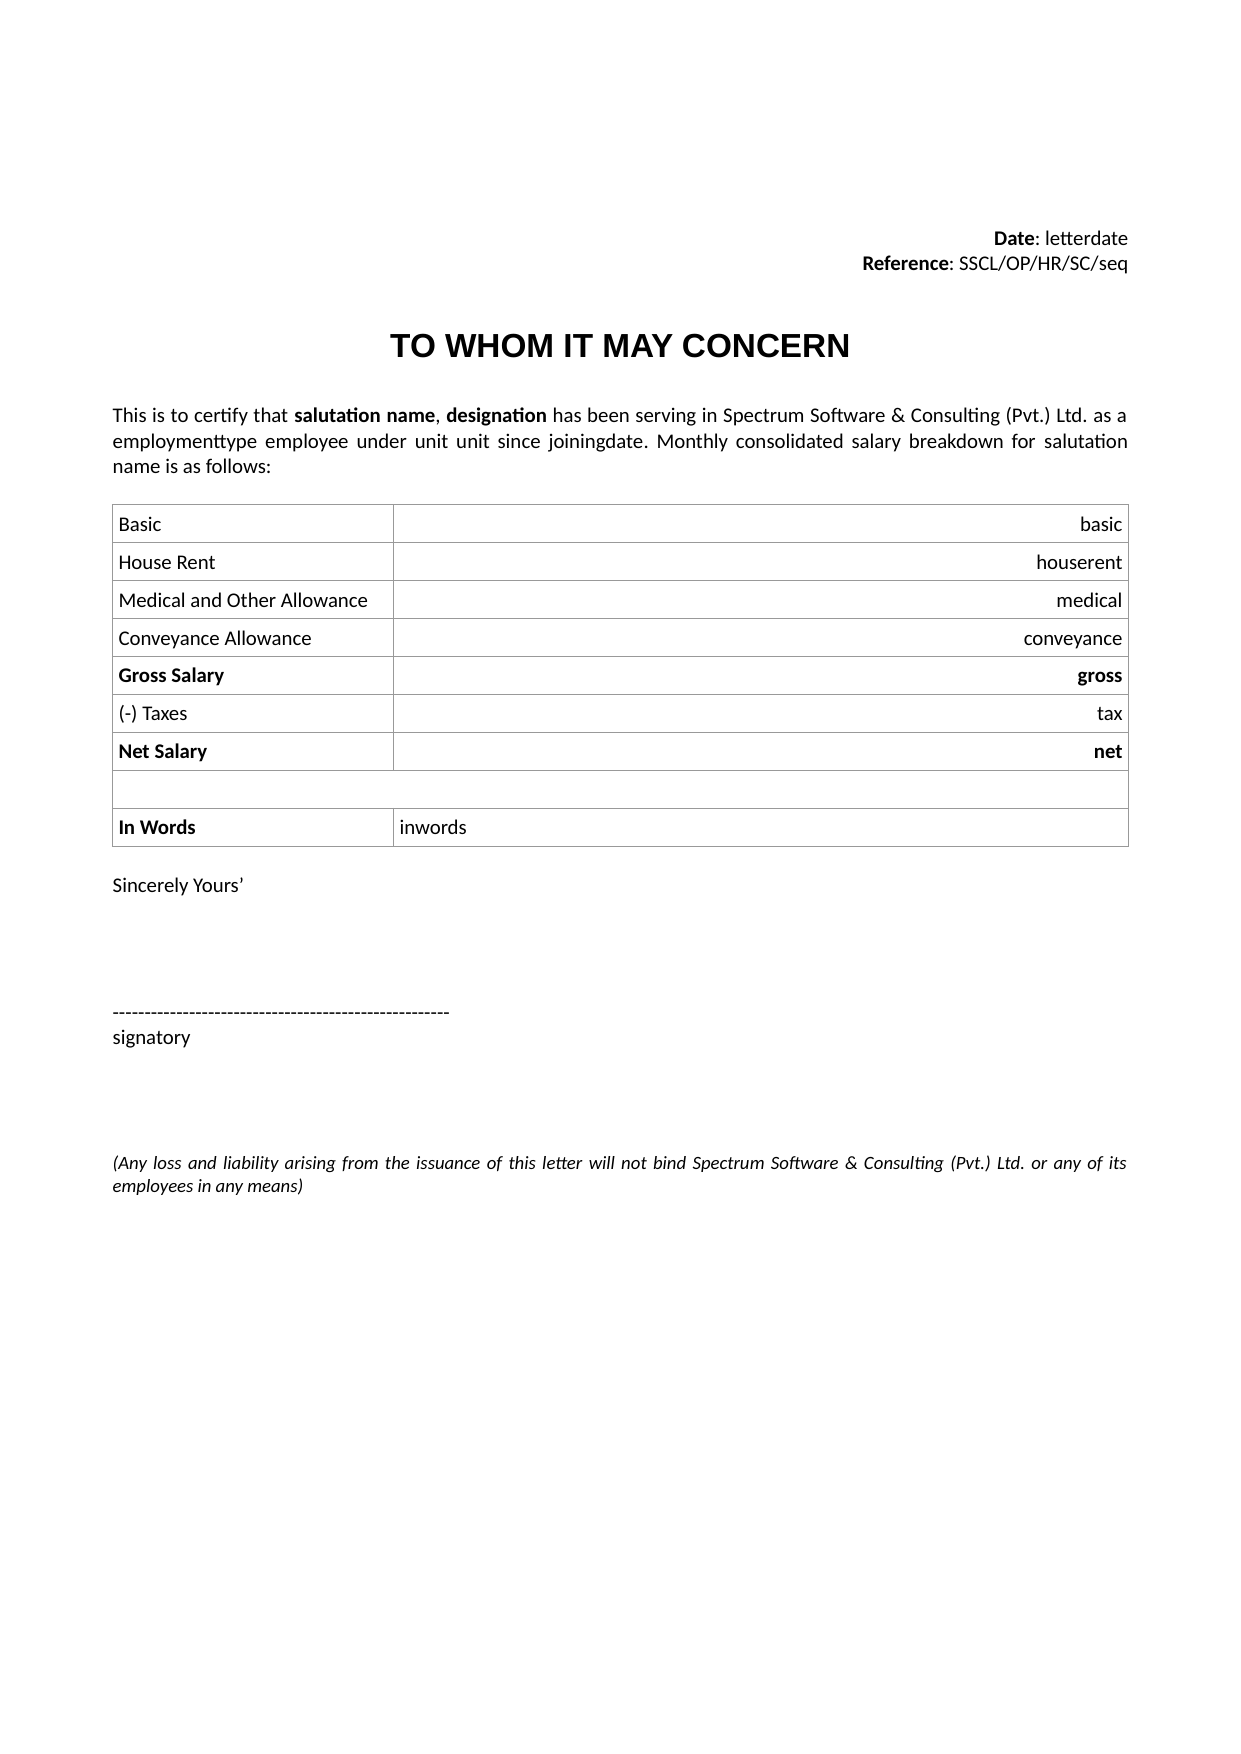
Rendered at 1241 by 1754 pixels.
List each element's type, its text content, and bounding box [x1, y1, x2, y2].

text Reference: SSCL/OP/HR/SC/seq [112, 250, 1128, 276]
table_cell houserent [394, 543, 1128, 580]
table_cell net [394, 733, 1128, 770]
table_cell medical [394, 581, 1128, 618]
table_cell In Words [113, 809, 393, 846]
text TO WHOM IT MAY CONCERN [112, 326, 1128, 365]
table_cell inwords [394, 809, 1128, 846]
table_cell tax [394, 695, 1128, 732]
table_header Basic [113, 505, 393, 542]
table_cell Conveyance Allowance [113, 619, 393, 656]
text Date: letterdate [112, 225, 1128, 250]
table_cell [113, 771, 1128, 808]
table_cell House Rent [113, 543, 393, 580]
table_cell conveyance [394, 619, 1128, 656]
table_header basic [394, 505, 1128, 542]
text ----------------------------------------------------- [112, 999, 1128, 1024]
text (Any loss and liability arising from the issuance of this letter will not bind Spectrum Software & Consulting (Pvt.) Ltd. or any of its employees in any means) [112, 1152, 1128, 1197]
table_cell Net Salary [113, 733, 393, 770]
text Sincerely Yours’ [112, 872, 1128, 897]
table_cell Gross Salary [113, 657, 393, 694]
text This is to certify that salutation name, designation has been serving in Spectrum Software & Consulting (Pvt.) Ltd. as a employmenttype employee under unit unit since joiningdate. Monthly consolidated salary breakdown for salutation name is as follows: [112, 403, 1128, 479]
text signatory [112, 1024, 1128, 1050]
table_cell Medical and Other Allowance [113, 581, 393, 618]
table_cell gross [394, 657, 1128, 694]
table_cell (-) Taxes [113, 695, 393, 732]
